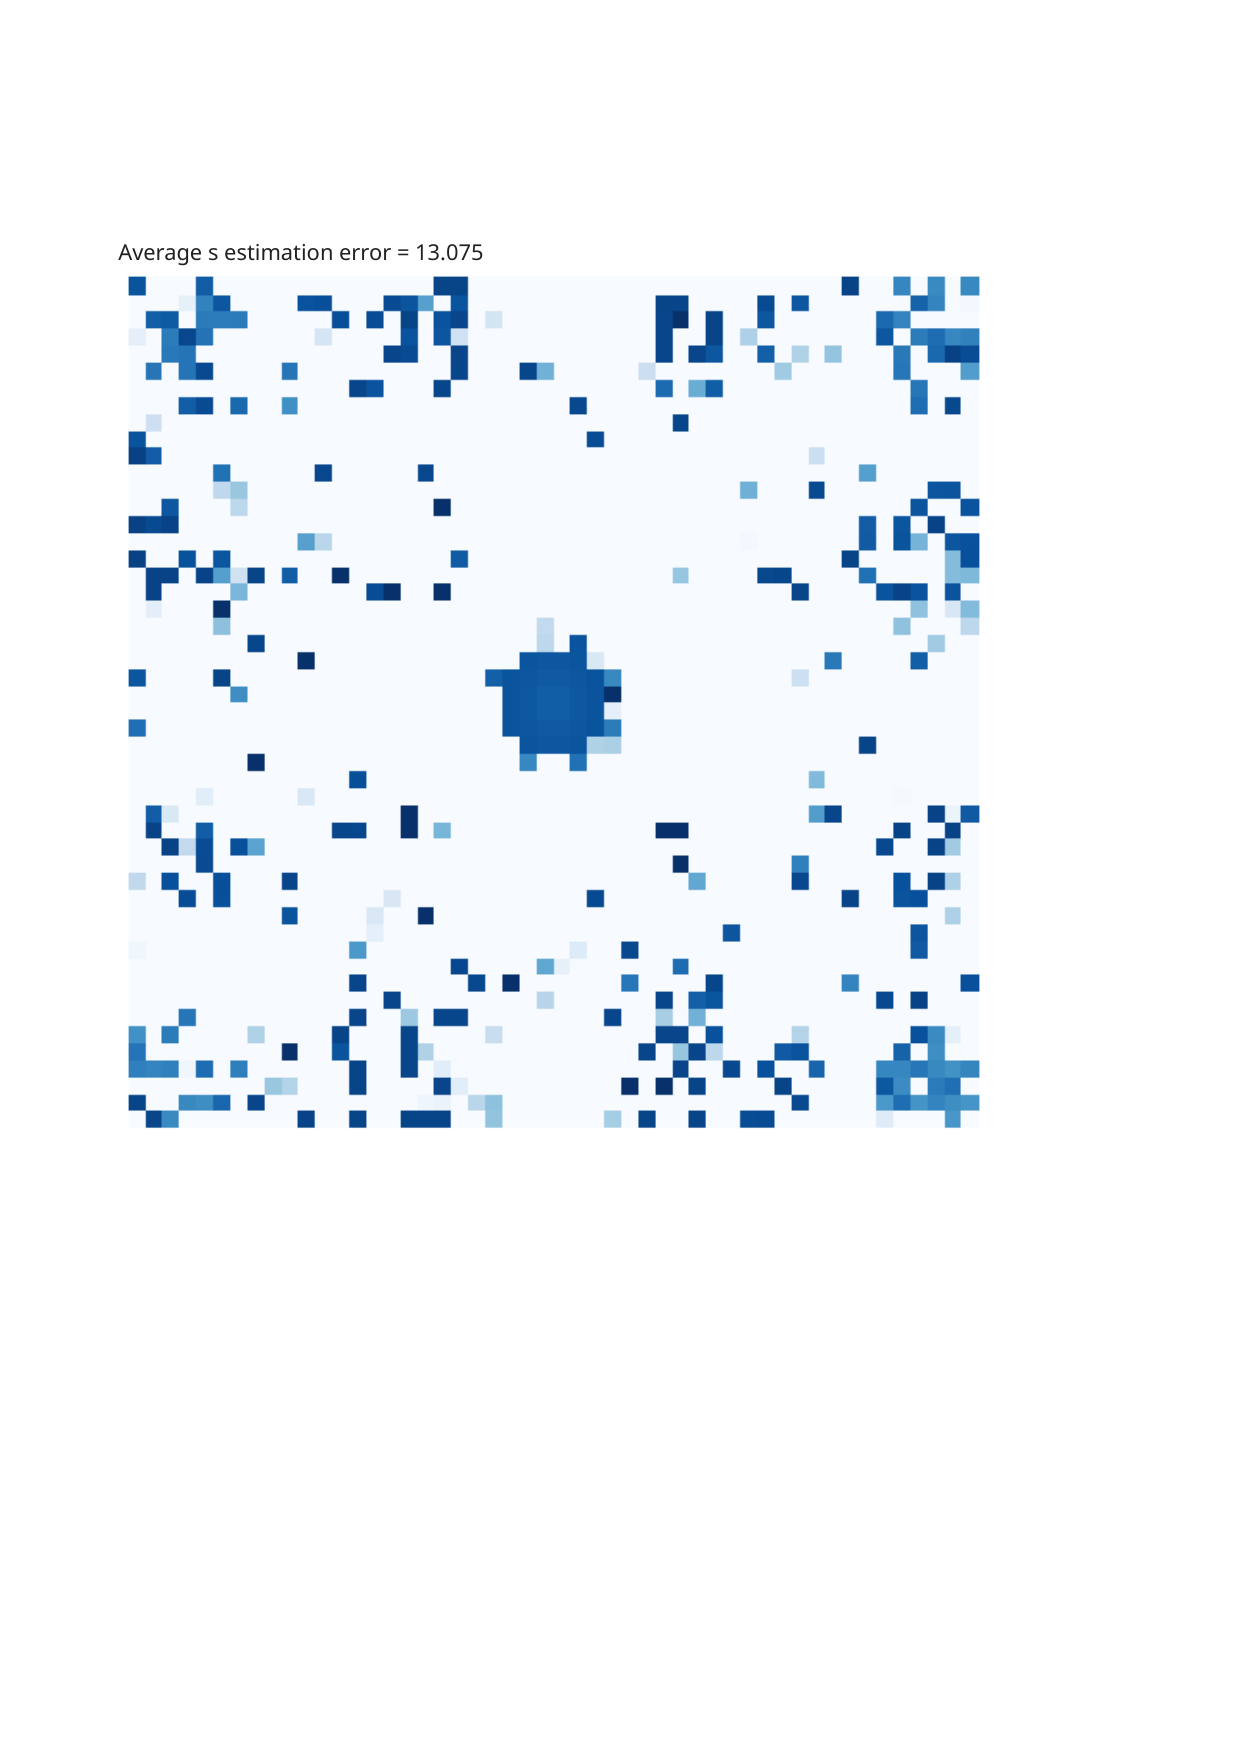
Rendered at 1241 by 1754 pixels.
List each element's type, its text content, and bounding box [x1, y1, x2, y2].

picture [118, 267, 989, 1139]
text Average s estimation error = 13.075 [118, 237, 1122, 267]
